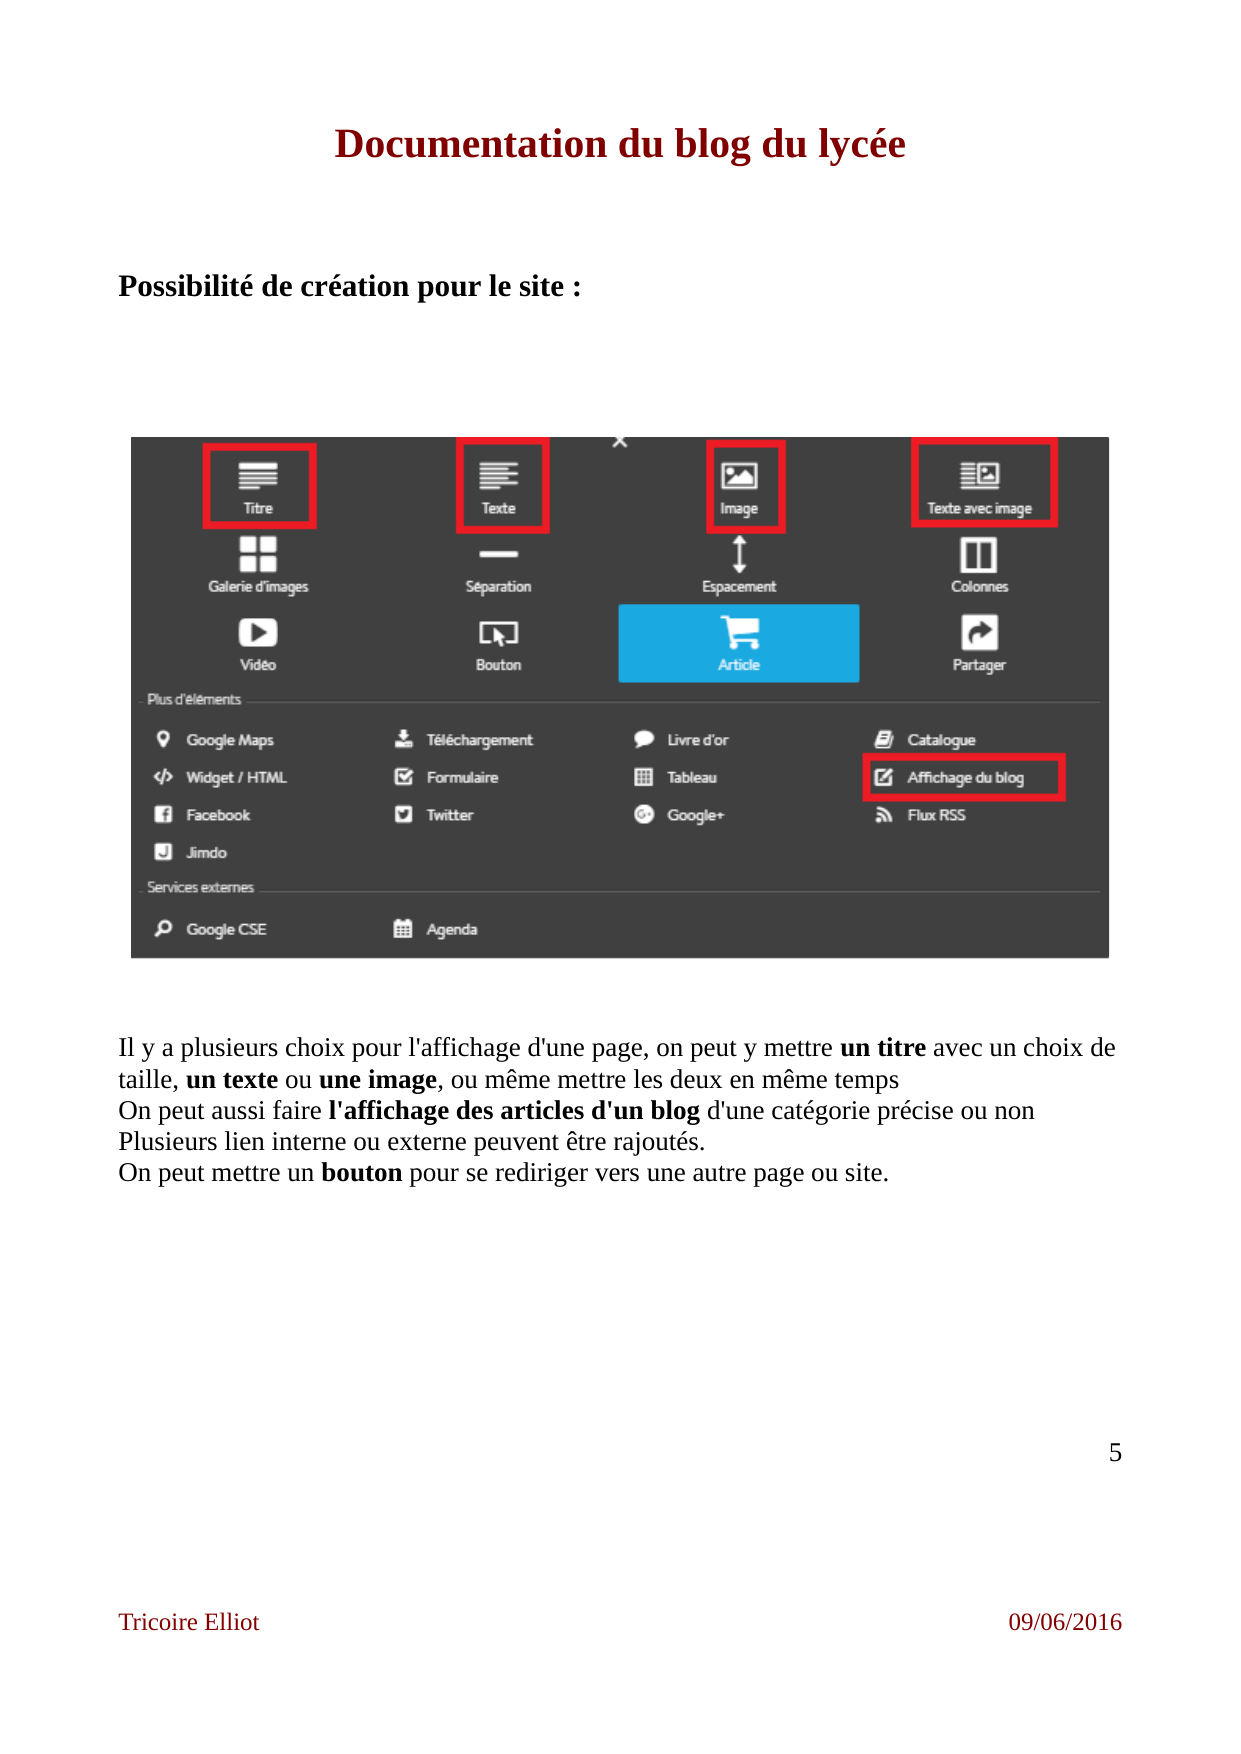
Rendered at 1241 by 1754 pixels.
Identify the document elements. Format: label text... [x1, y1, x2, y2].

text Il y a plusieurs choix pour l'affichage d'une page, on peut y mettre un titre avec un choix de taille, un texte ou une image, ou même mettre les deux en même temps [118, 1032, 1122, 1094]
text 5 [118, 1436, 1122, 1468]
text Possibilité de création pour le site : [118, 267, 1122, 303]
text Plusieurs lien interne ou externe peuvent être rajoutés. [118, 1125, 1122, 1156]
text On peut aussi faire l'affichage des articles d'un blog d'une catégorie précise ou non [118, 1094, 1122, 1125]
picture [131, 437, 1110, 960]
text On peut mettre un bouton pour se rediriger vers une autre page ou site. [118, 1156, 1122, 1187]
